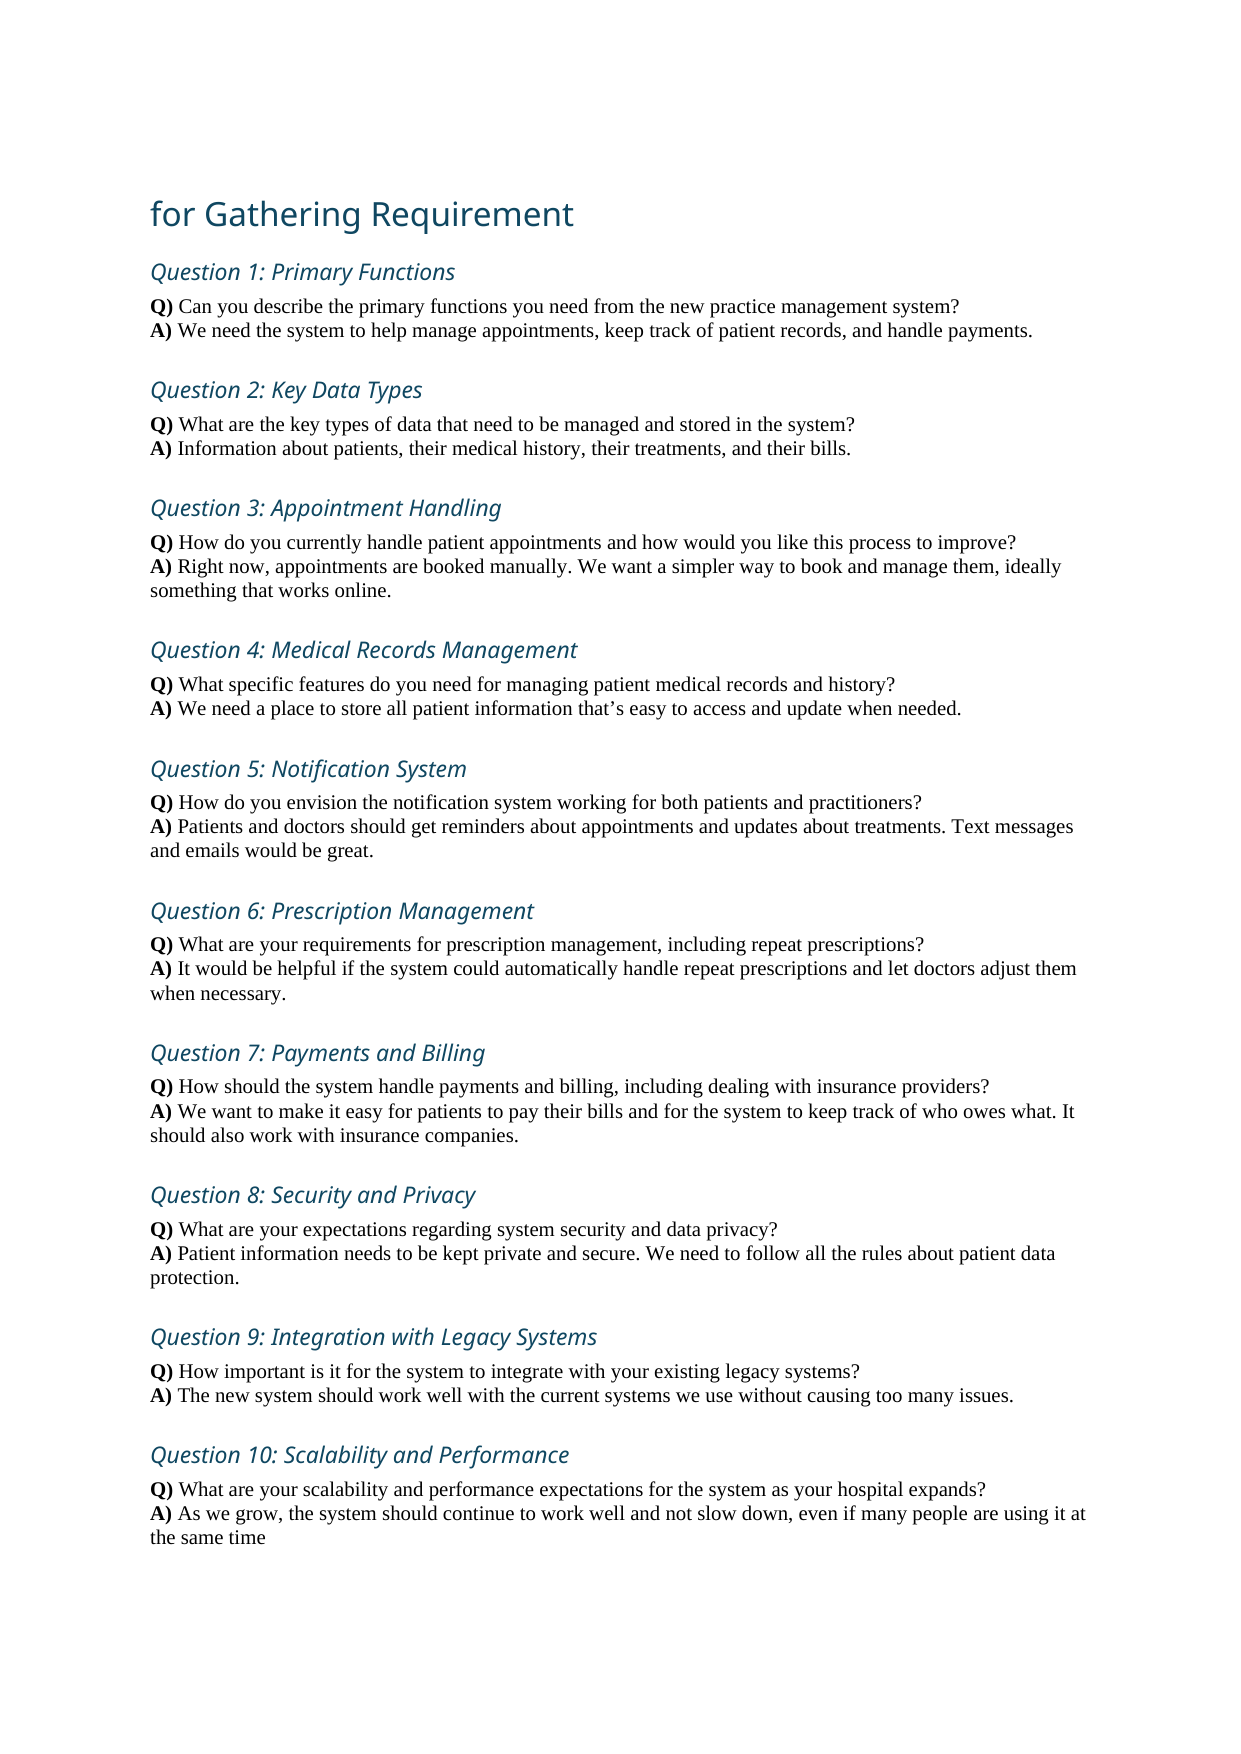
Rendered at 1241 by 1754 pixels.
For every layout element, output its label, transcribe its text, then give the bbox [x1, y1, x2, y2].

subtitle Question 10: Scalability and Performance [150, 1439, 1090, 1471]
text Q) How do you envision the notification system working for both patients and practitioners? [150, 790, 1090, 814]
text A) We need the system to help manage appointments, keep track of patient records, and handle payments. [150, 318, 1090, 342]
text A) We need a place to store all patient information that’s easy to access and update when needed. [150, 696, 1090, 720]
text A) Patients and doctors should get reminders about appointments and updates about treatments. Text messages and emails would be great. [150, 814, 1090, 862]
text A) Information about patients, their medical history, their treatments, and their bills. [150, 436, 1090, 460]
text A) Patient information needs to be kept private and secure. We need to follow all the rules about patient data protection. [150, 1241, 1090, 1289]
text A) We want to make it easy for patients to pay their bills and for the system to keep track of who owes what. It should also work with insurance companies. [150, 1098, 1090, 1147]
text A) As we grow, the system should continue to work well and not slow down, even if many people are using it at the same time [150, 1501, 1090, 1549]
subtitle Question 6: Prescription Management [150, 895, 1090, 926]
subtitle Question 5: Notification System [150, 752, 1090, 784]
text A) It would be helpful if the system could automatically handle repeat prescriptions and let doctors adjust them when necessary. [150, 956, 1090, 1004]
text Q) What are your expectations regarding system security and data privacy? [150, 1217, 1090, 1241]
subtitle for Gathering Requirement [150, 191, 1090, 236]
text Q) What specific features do you need for managing patient medical records and history? [150, 672, 1090, 696]
text Q) How do you currently handle patient appointments and how would you like this process to improve? [150, 530, 1090, 554]
subtitle Question 3: Appointment Handling [150, 492, 1090, 523]
text A) Right now, appointments are booked manually. We want a simpler way to book and manage them, ideally something that works online. [150, 554, 1090, 602]
text Q) What are the key types of data that need to be managed and stored in the system? [150, 412, 1090, 436]
subtitle Question 4: Medical Records Management [150, 634, 1090, 666]
text Q) Can you describe the primary functions you need from the new practice management system? [150, 293, 1090, 318]
subtitle Question 9: Integration with Legacy Systems [150, 1321, 1090, 1352]
text Q) What are your scalability and performance expectations for the system as your hospital expands? [150, 1477, 1090, 1501]
subtitle Question 8: Security and Privacy [150, 1179, 1090, 1210]
text A) The new system should work well with the current systems we use without causing too many issues. [150, 1383, 1090, 1407]
subtitle Question 1: Primary Functions [150, 256, 1090, 287]
text Q) What are your requirements for prescription management, including repeat prescriptions? [150, 932, 1090, 956]
text Q) How should the system handle payments and billing, including dealing with insurance providers? [150, 1074, 1090, 1098]
subtitle Question 7: Payments and Billing [150, 1037, 1090, 1068]
subtitle Question 2: Key Data Types [150, 374, 1090, 405]
text Q) How important is it for the system to integrate with your existing legacy systems? [150, 1359, 1090, 1383]
